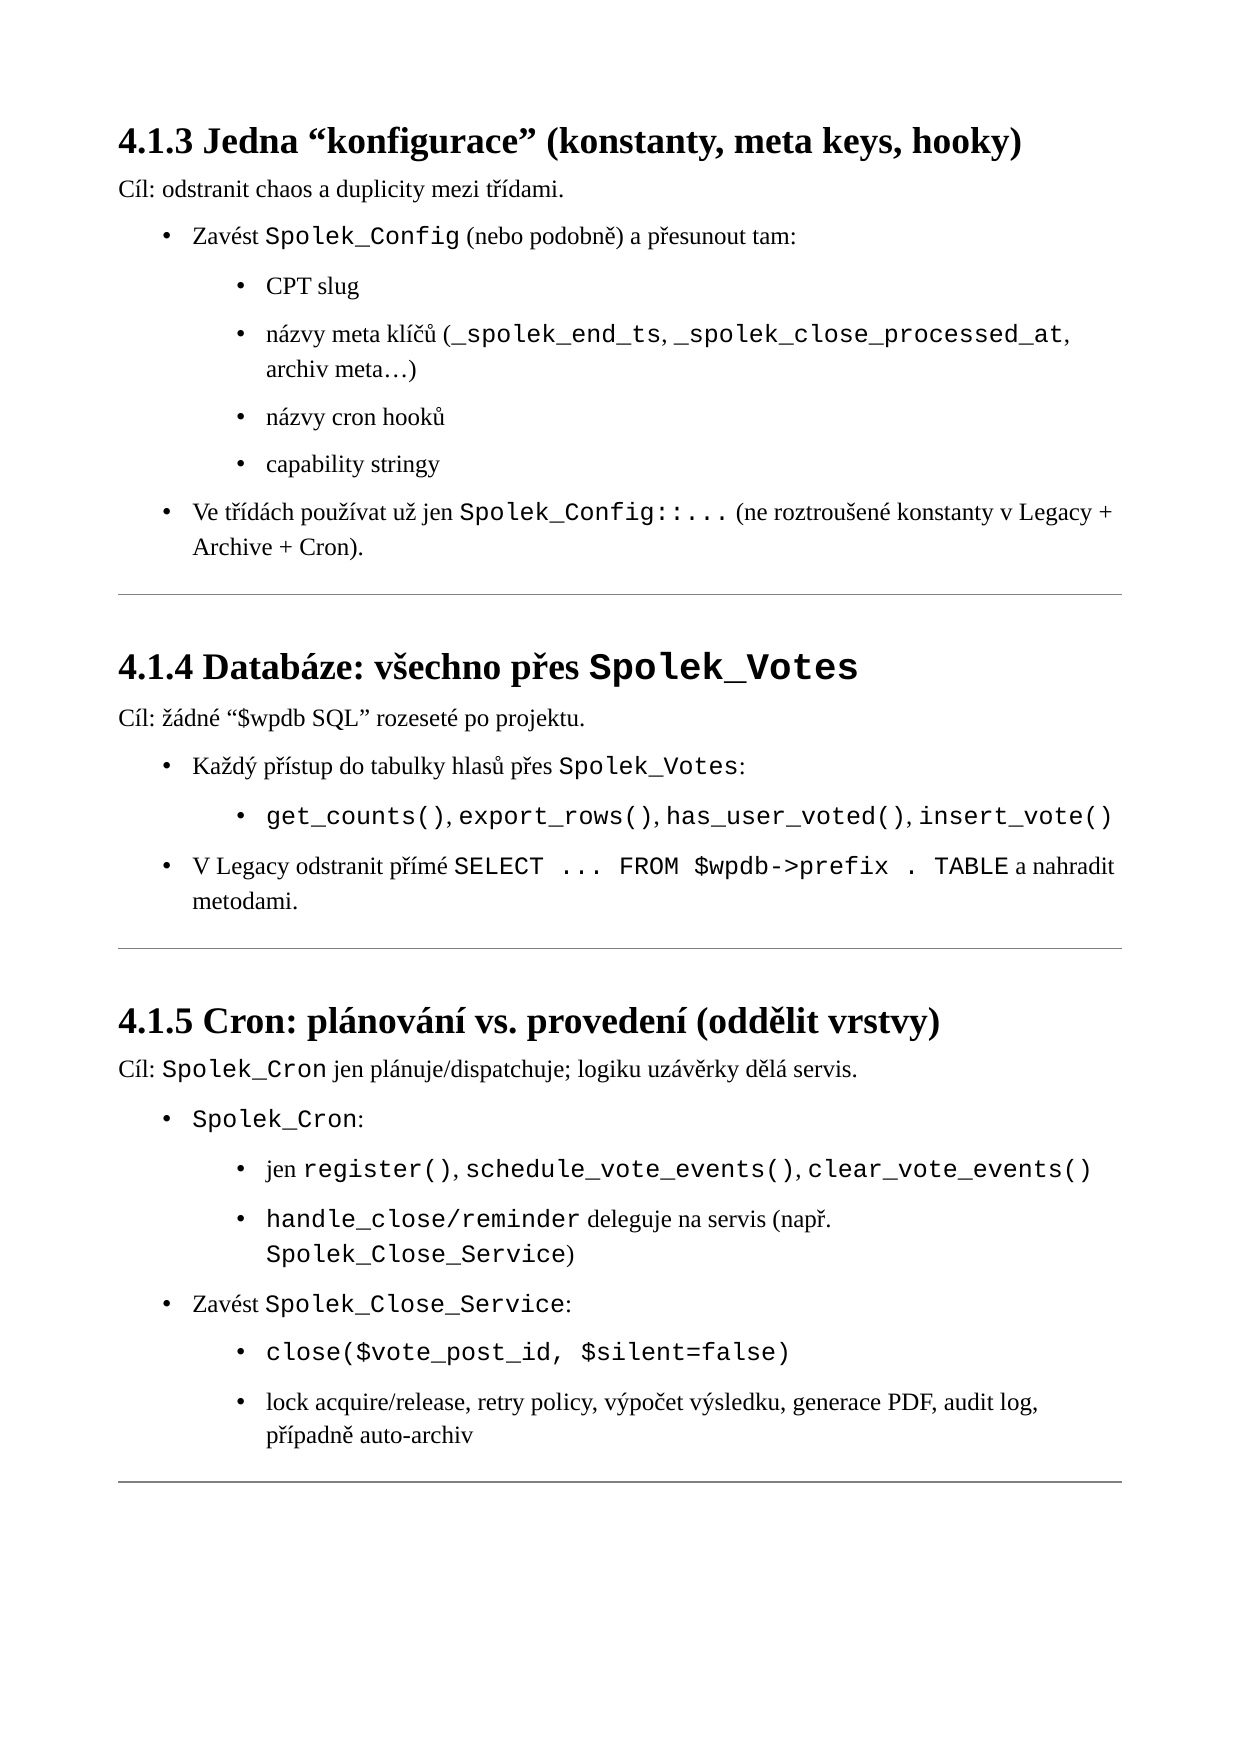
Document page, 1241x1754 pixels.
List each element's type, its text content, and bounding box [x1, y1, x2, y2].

text Cíl: Spolek_Cron jen plánuje/dispatchuje; logiku uzávěrky dělá servis. [118, 1054, 1122, 1085]
list V Legacy odstranit přímé SELECT ... FROM $wpdb->prefix . TABLE a nahradit metodami. [162, 851, 1122, 915]
list close($vote_post_id, $silent=false) [236, 1339, 1122, 1368]
list get_counts(), export_rows(), has_user_voted(), insert_vote() [236, 801, 1122, 832]
subtitle 4.1.3 Jedna “konfigurace” (konstanty, meta keys, hooky) [118, 118, 1122, 161]
list Zavést Spolek_Config (nebo podobně) a přesunout tam: [162, 221, 1122, 252]
subtitle 4.1.4 Databáze: všechno přes Spolek_Votes [118, 645, 1122, 691]
list Spolek_Cron: [162, 1104, 1122, 1135]
list capability stringy [236, 449, 1122, 478]
list názvy meta klíčů (_spolek_end_ts, _spolek_close_processed_at, archiv meta…) [236, 319, 1122, 383]
list Ve třídách používat už jen Spolek_Config::... (ne roztroušené konstanty v Legacy + Archive + Cron). [162, 497, 1122, 561]
list Zavést Spolek_Close_Service: [162, 1289, 1122, 1320]
list jen register(), schedule_vote_events(), clear_vote_events() [236, 1154, 1122, 1185]
list handle_close/reminder deleguje na servis (např. Spolek_Close_Service) [236, 1204, 1122, 1270]
subtitle 4.1.5 Cron: plánování vs. provedení (oddělit vrstvy) [118, 999, 1122, 1042]
text Cíl: žádné “$wpdb SQL” rozeseté po projektu. [118, 703, 1122, 732]
list CPT slug [236, 271, 1122, 300]
text Cíl: odstranit chaos a duplicity mezi třídami. [118, 174, 1122, 202]
list Každý přístup do tabulky hlasů přes Spolek_Votes: [162, 751, 1122, 782]
list názvy cron hooků [236, 402, 1122, 430]
list lock acquire/release, retry policy, výpočet výsledku, generace PDF, audit log, případně auto-archiv [236, 1387, 1122, 1448]
